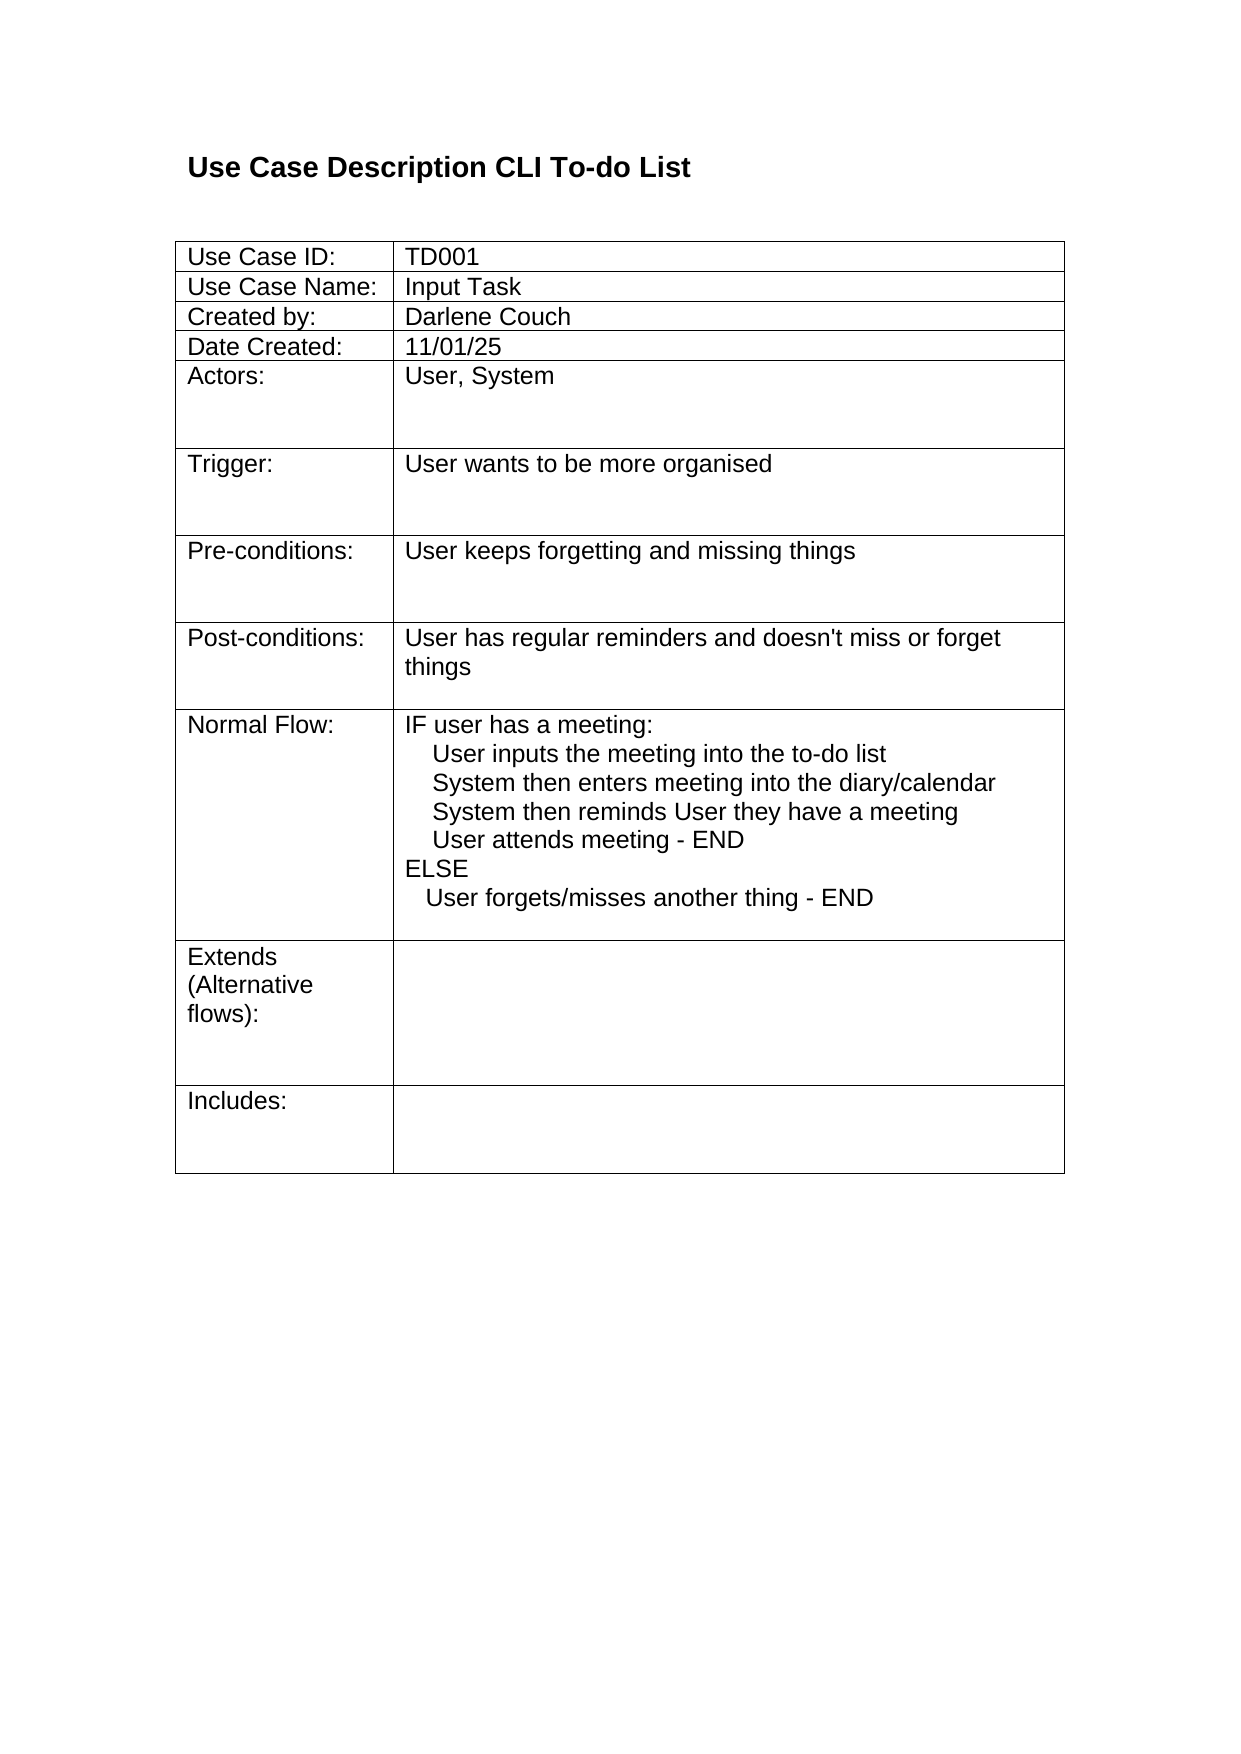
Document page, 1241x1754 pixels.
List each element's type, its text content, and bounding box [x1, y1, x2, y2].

table_cell Darlene Couch [394, 302, 1064, 330]
table_cell User wants to be more organised [394, 449, 1064, 535]
table_cell Post-conditions: [176, 623, 393, 709]
table_cell Date Created: [176, 331, 393, 360]
table_cell Includes: [176, 1086, 393, 1172]
table_cell Trigger: [176, 449, 393, 535]
table_cell Input Task [394, 272, 1064, 301]
table_cell Use Case Name: [176, 272, 393, 301]
table_header TD001 [394, 242, 1064, 271]
table_cell [394, 941, 1064, 1085]
table_header Use Case ID: [176, 242, 393, 271]
subtitle Use Case Description CLI To-do List [187, 150, 1053, 183]
table_cell Normal Flow: [176, 710, 393, 940]
table_cell User keeps forgetting and missing things [394, 536, 1064, 622]
table_cell Actors: [176, 361, 393, 447]
table_cell Created by: [176, 302, 393, 330]
table_cell Pre-conditions: [176, 536, 393, 622]
table_cell IF user has a meeting: User inputs the meeting into the to-do list System then enters meeting into the diary/calendar System then reminds User they have a meeting User attends meeting - END ELSE User forgets/misses another thing - END [394, 710, 1064, 940]
table_cell 01/11/25 [394, 331, 1064, 360]
table_cell User, System [394, 361, 1064, 447]
table_cell User has regular reminders and doesn't miss or forget things [394, 623, 1064, 709]
table_cell [394, 1086, 1064, 1172]
table_cell Extends (Alternative flows): [176, 941, 393, 1085]
